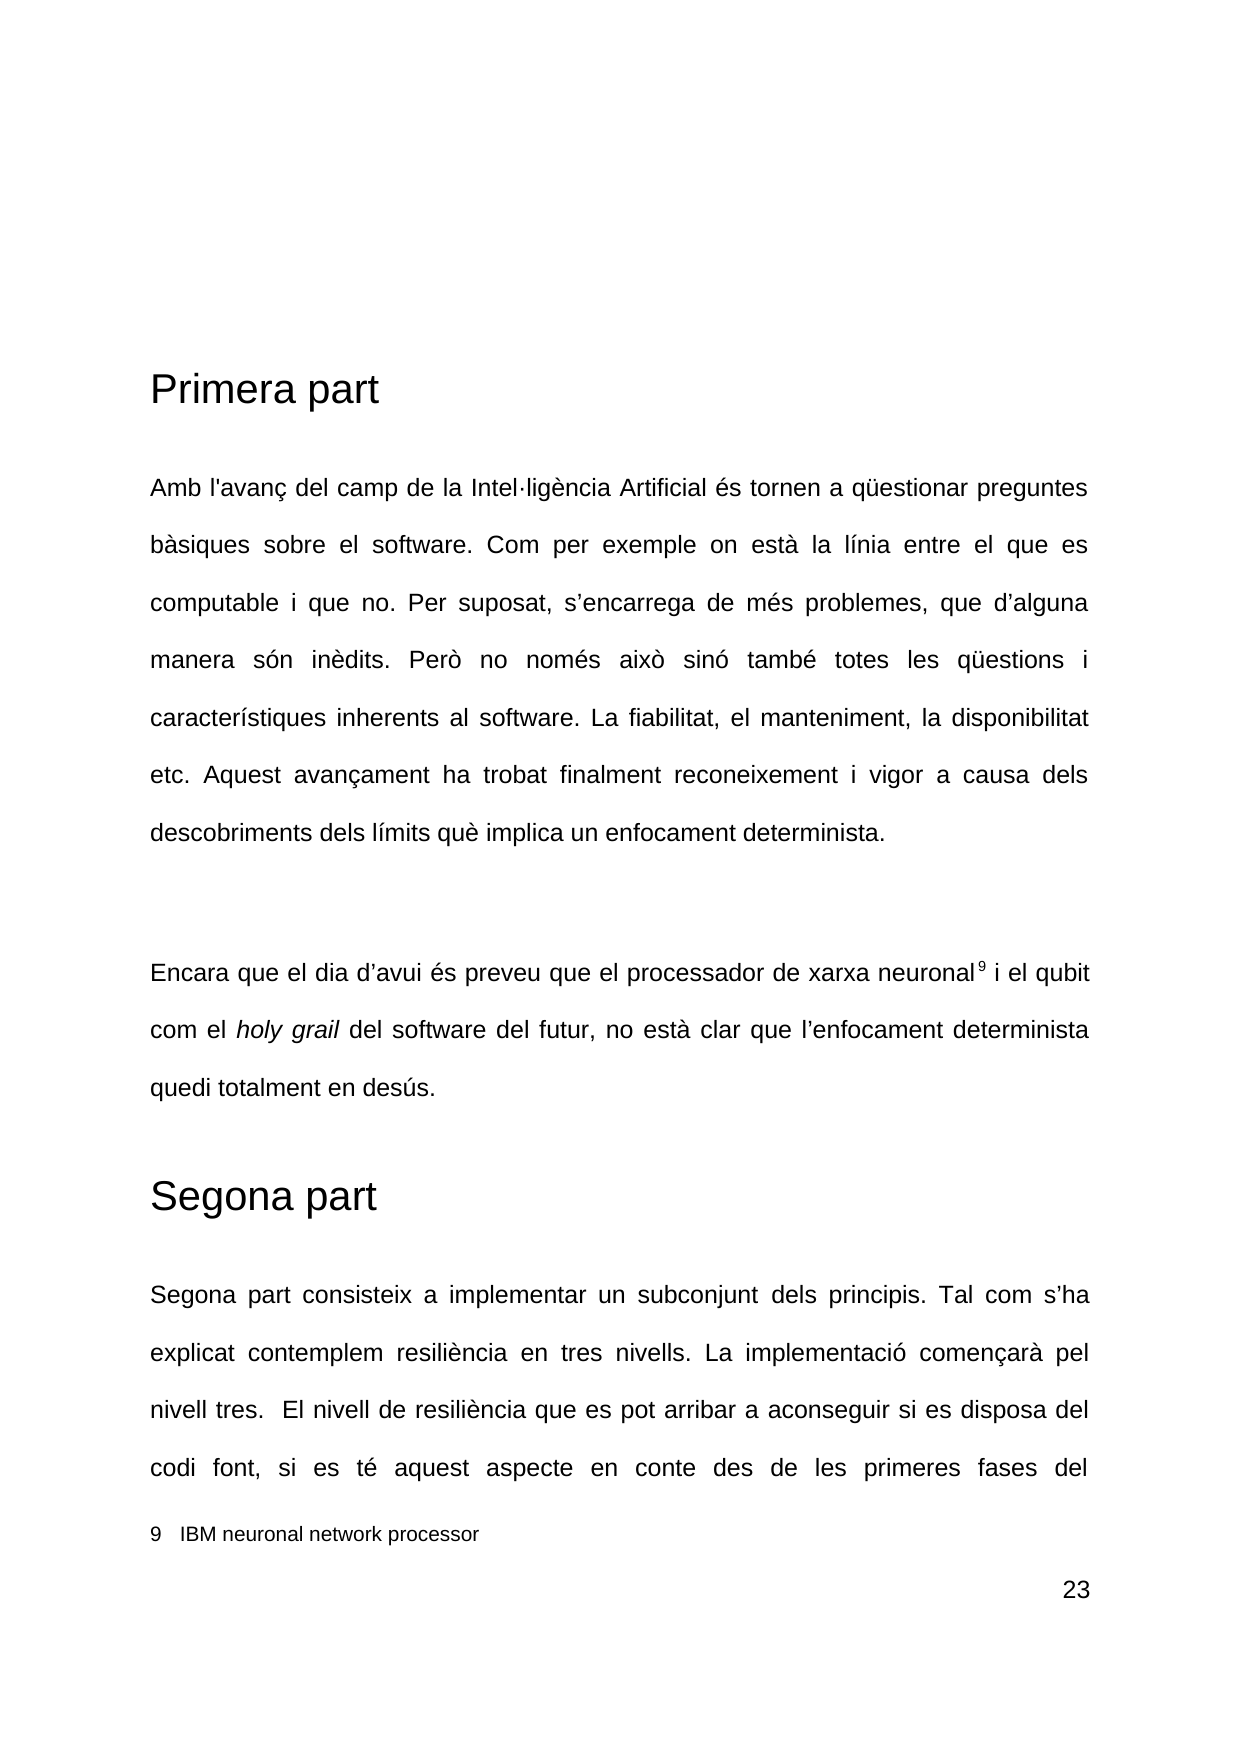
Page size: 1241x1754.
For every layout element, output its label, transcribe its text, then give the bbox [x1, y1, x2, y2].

text Amb l'avanç del camp de la Intel·ligència Artificial és tornen a qüestionar preguntes bàsiques sobre el software. Com per exemple on està la línia entre el que es computable i que no. Per suposat, s’encarrega de més problemes, que d’alguna manera són inèdits. Però no només això sinó també totes les qüestions i característiques inherents al software. La fiabilitat, el manteniment, la disponibilitat etc. Aquest avançament ha trobat finalment reconeixement i vigor a causa dels descobriments dels límits què implica un enfocament determinista. [150, 472, 1090, 846]
subtitle Segona part [150, 1172, 1090, 1219]
text IBM neuronal network processor [150, 1522, 1090, 1546]
subtitle Primera part [150, 364, 1090, 412]
text Segona part consisteix a implementar un subconjunt dels principis. Tal com s’ha explicat contemplem resiliència en tres nivells. La implementació començarà pel nivell tres. El nivell de resiliència que es pot arribar a aconseguir si es disposa del codi font, si es té aquest aspecte en conte des de les primeres fases del [150, 1280, 1090, 1481]
text Encara que el dia d’avui és preveu que el processador de xarxa neuronal i el qubit com el holy grail del software del futur, no està clar que l’enfocament determinista quedi totalment en desús. [150, 957, 1090, 1101]
